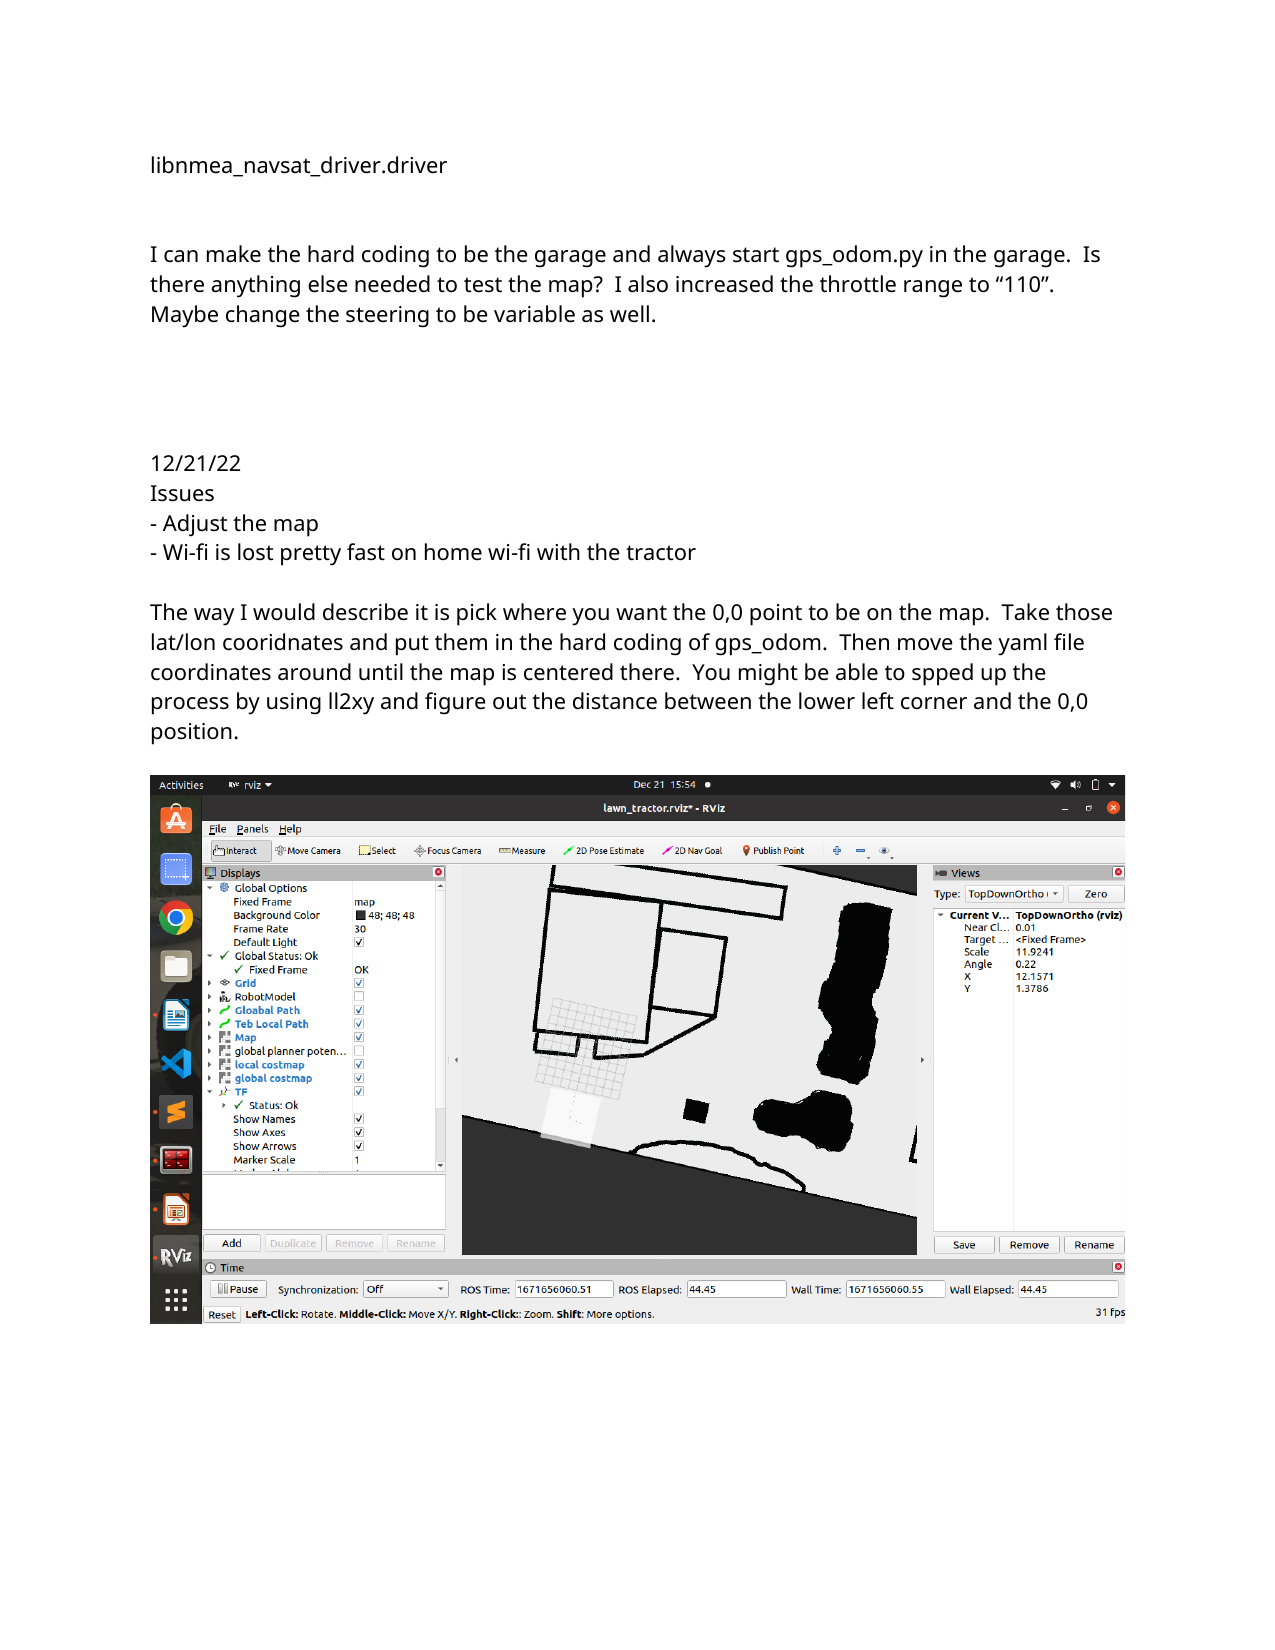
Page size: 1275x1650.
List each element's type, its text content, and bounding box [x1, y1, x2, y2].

text The way I would describe it is pick where you want the 0,0 point to be on the map. Take those lat/lon cooridnates and put them in the hard coding of gps_odom. Then move the yaml file coordinates around until the map is centered there. You might be able to spped up the process by using ll2xy and figure out the distance between the lower left corner and the 0,0 position. [150, 597, 1125, 746]
text - Adjust the map [150, 507, 1125, 537]
picture [150, 775, 1125, 1324]
text Issues [150, 478, 1125, 507]
text 12/21/22 [150, 448, 1125, 478]
text I can make the hard coding to be the garage and always start gps_odom.py in the garage. Is there anything else needed to test the map? I also increased the throttle range to “110”. Maybe change the steering to be variable as well. [150, 239, 1125, 329]
text libnmea_navsat_driver.driver [150, 150, 1125, 180]
text - Wi-fi is lost pretty fast on home wi-fi with the tractor [150, 537, 1125, 567]
